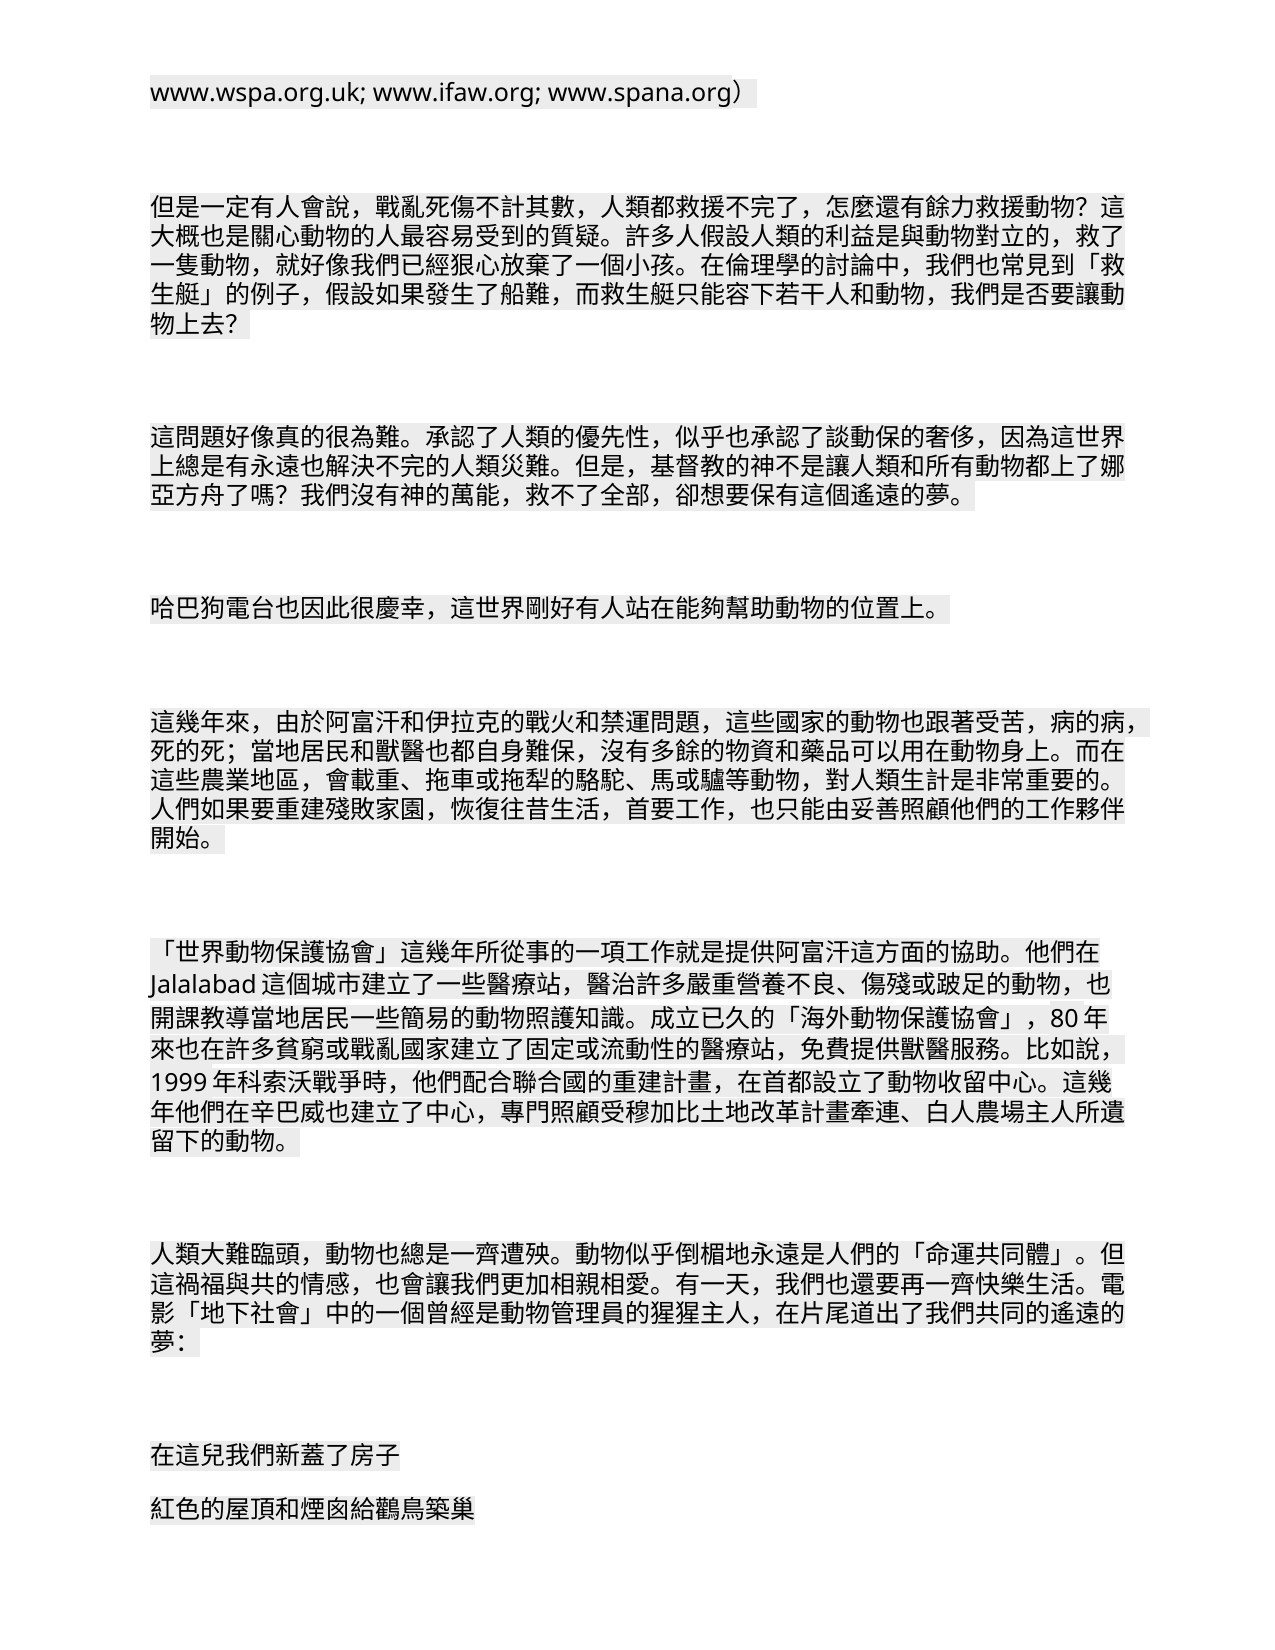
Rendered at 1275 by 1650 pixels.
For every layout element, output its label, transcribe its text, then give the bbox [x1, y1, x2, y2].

text 但是一定有人會說，戰亂死傷不計其數，人類都救援不完了，怎麼還有餘力救援動物？這大概也是關心動物的人最容易受到的質疑。許多人假設人類的利益是與動物對立的，救了一隻動物，就好像我們已經狠心放棄了一個小孩。在倫理學的討論中，我們也常見到「救生艇」的例子，假設如果發生了船難，而救生艇只能容下若干人和動物，我們是否要讓動物上去？ [150, 193, 1125, 339]
text 在這兒我們新蓋了房子 [150, 1441, 1125, 1471]
text 人類大難臨頭，動物也總是一齊遭殃。動物似乎倒楣地永遠是人們的「命運共同體」。但這禍福與共的情感，也會讓我們更加相親相愛。有一天，我們也還要再一齊快樂生活。電影「地下社會」中的一個曾經是動物管理員的猩猩主人，在片尾道出了我們共同的遙遠的夢： [150, 1241, 1125, 1357]
text 這幾年來，由於阿富汗和伊拉克的戰火和禁運問題，這些國家的動物也跟著受苦，病的病，死的死；當地居民和獸醫也都自身難保，沒有多餘的物資和藥品可以用在動物身上。而在這些農業地區，會載重、拖車或拖犁的駱駝、馬或驢等動物，對人類生計是非常重要的。人們如果要重建殘敗家園，恢復往昔生活，首要工作，也只能由妥善照顧他們的工作夥伴開始。 [150, 708, 1125, 854]
text 「世界動物保護協會」這幾年所從事的一項工作就是提供阿富汗這方面的協助。他們在Jalalabad這個城市建立了一些醫療站，醫治許多嚴重營養不良、傷殘或跛足的動物，也開課教導當地居民一些簡易的動物照護知識。成立已久的「海外動物保護協會」，80年來也在許多貧窮或戰亂國家建立了固定或流動性的醫療站，免費提供獸醫服務。比如說，1999年科索沃戰爭時，他們配合聯合國的重建計畫，在首都設立了動物收留中心。這幾年他們在辛巴威也建立了中心，專門照顧受穆加比土地改革計畫牽連、白人農場主人所遺留下的動物。 [150, 938, 1125, 1157]
text www.wspa.org.uk; www.ifaw.org; www.spana.org） [150, 75, 1125, 109]
text 紅色的屋頂和煙囪給鸛鳥築巢 [150, 1496, 1125, 1525]
text 哈巴狗電台也因此很慶幸，這世界剛好有人站在能夠幫助動物的位置上。 [150, 594, 1125, 624]
text 這問題好像真的很為難。承認了人類的優先性，似乎也承認了談動保的奢侈，因為這世界上總是有永遠也解決不完的人類災難。但是，基督教的神不是讓人類和所有動物都上了娜亞方舟了嗎？我們沒有神的萬能，救不了全部，卻想要保有這個遙遠的夢。 [150, 423, 1125, 511]
